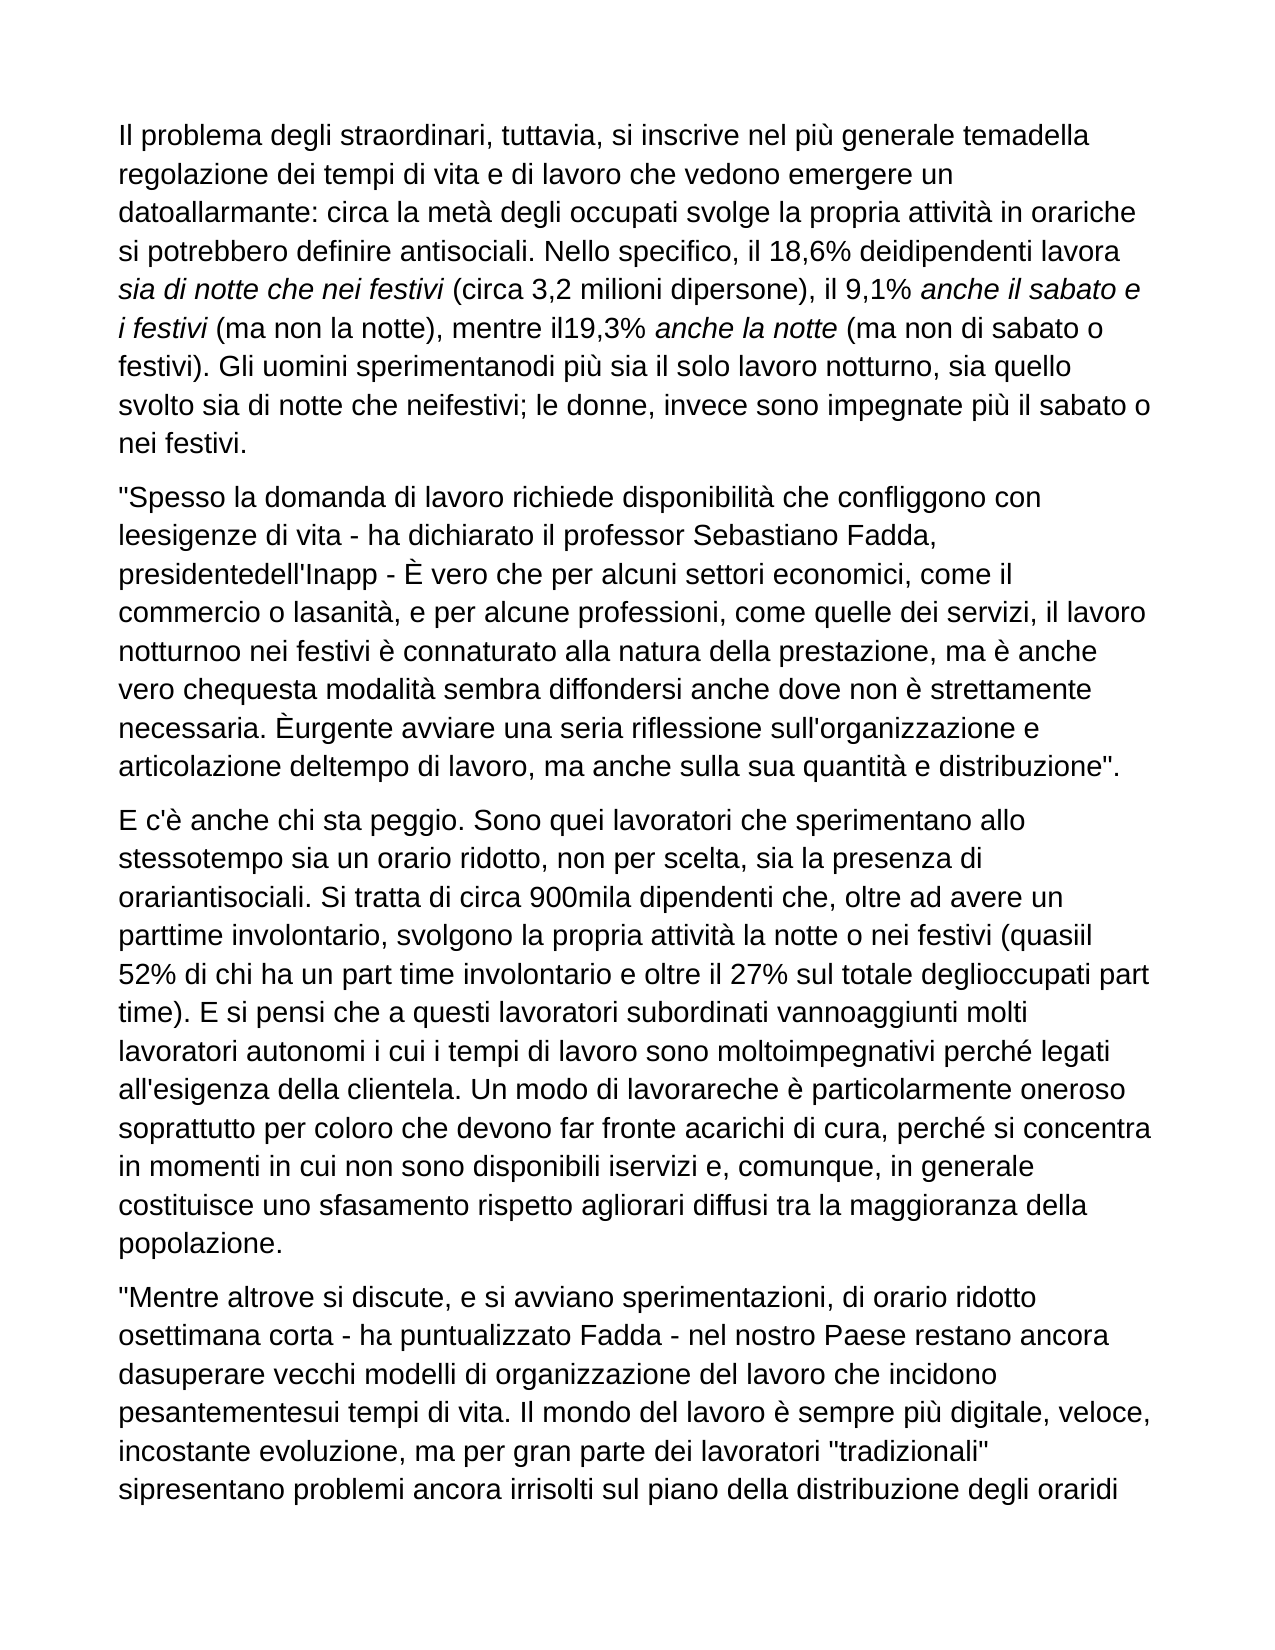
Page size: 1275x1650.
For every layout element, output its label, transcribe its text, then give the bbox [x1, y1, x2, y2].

text E c'è anche chi sta peggio. Sono quei lavoratori che sperimentano allo stessotempo sia un orario ridotto, non per scelta, sia la presenza di orariantisociali. Si tratta di circa 900mila dipendenti che, oltre ad avere un parttime involontario, svolgono la propria attività la notte o nei festivi (quasiil 52% di chi ha un part time involontario e oltre il 27% sul totale deglioccupati part time). E si pensi che a questi lavoratori subordinati vannoaggiunti molti lavoratori autonomi i cui i tempi di lavoro sono moltoimpegnativi perché legati all'esigenza della clientela. Un modo di lavorareche è particolarmente oneroso soprattutto per coloro che devono far fronte acarichi di cura, perché si concentra in momenti in cui non sono disponibili iservizi e, comunque, in generale costituisce uno sfasamento rispetto agliorari diffusi tra la maggioranza della popolazione. [118, 802, 1157, 1260]
text "Mentre altrove si discute, e si avviano sperimentazioni, di orario ridotto osettimana corta - ha puntualizzato Fadda - nel nostro Paese restano ancora dasuperare vecchi modelli di organizzazione del lavoro che incidono pesantementesui tempi di vita. Il mondo del lavoro è sempre più digitale, veloce, incostante evoluzione, ma per gran parte dei lavoratori "tradizionali" sipresentano problemi ancora irrisolti sul piano della distribuzione degli oraridi [118, 1279, 1157, 1506]
text "Spesso la domanda di lavoro richiede disponibilità che confliggono con leesigenze di vita - ha dichiarato il professor Sebastiano Fadda, presidentedell'Inapp - È vero che per alcuni settori economici, come il commercio o lasanità, e per alcune professioni, come quelle dei servizi, il lavoro notturnoo nei festivi è connaturato alla natura della prestazione, ma è anche vero chequesta modalità sembra diffondersi anche dove non è strettamente necessaria. Èurgente avviare una seria riflessione sull'organizzazione e articolazione deltempo di lavoro, ma anche sulla sua quantità e distribuzione". [118, 479, 1157, 783]
text Il problema degli straordinari, tuttavia, si inscrive nel più generale temadella regolazione dei tempi di vita e di lavoro che vedono emergere un datoallarmante: circa la metà degli occupati svolge la propria attività in orariche si potrebbero definire antisociali. Nello specifico, il 18,6% deidipendenti lavora sia di notte che nei festivi (circa 3,2 milioni dipersone), il 9,1% anche il sabato e i festivi (ma non la notte), mentre il19,3% anche la notte (ma non di sabato o festivi). Gli uomini sperimentanodi più sia il solo lavoro notturno, sia quello svolto sia di notte che neifestivi; le donne, invece sono impegnate più il sabato o nei festivi. [118, 118, 1157, 460]
